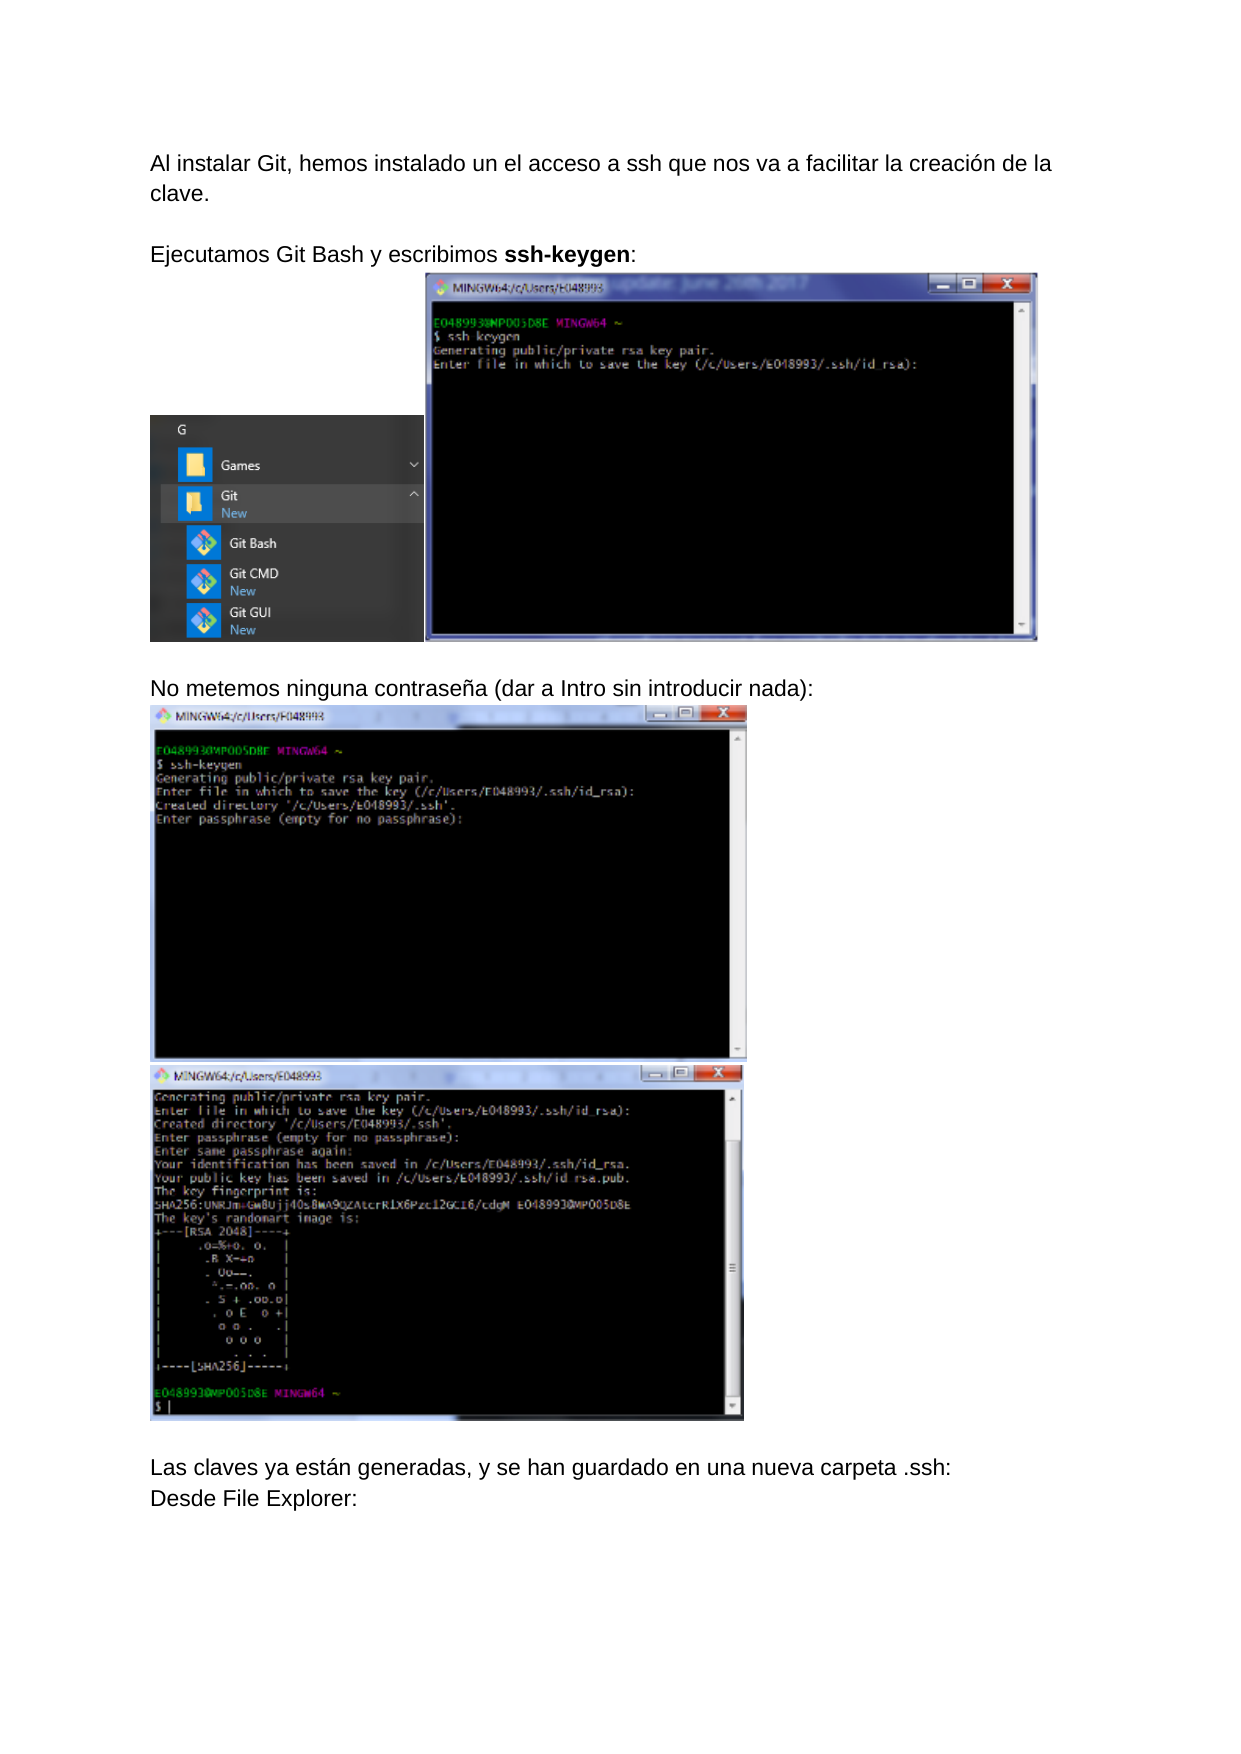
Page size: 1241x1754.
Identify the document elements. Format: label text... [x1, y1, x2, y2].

picture [150, 1065, 744, 1421]
text Al instalar Git, hemos instalado un el acceso a ssh que nos va a facilitar la creación de la clave. [150, 150, 1090, 207]
text Las claves ya están generadas, y se han guardado en una nueva carpeta .ssh: [150, 1454, 1090, 1481]
picture [150, 270, 1039, 642]
picture [150, 705, 747, 1062]
text Ejecutamos Git Bash y escribimos ssh-keygen: [150, 241, 1090, 267]
text Desde File Explorer: [150, 1484, 1090, 1511]
text No metemos ninguna contraseña (dar a Intro sin introducir nada): [150, 675, 1090, 702]
